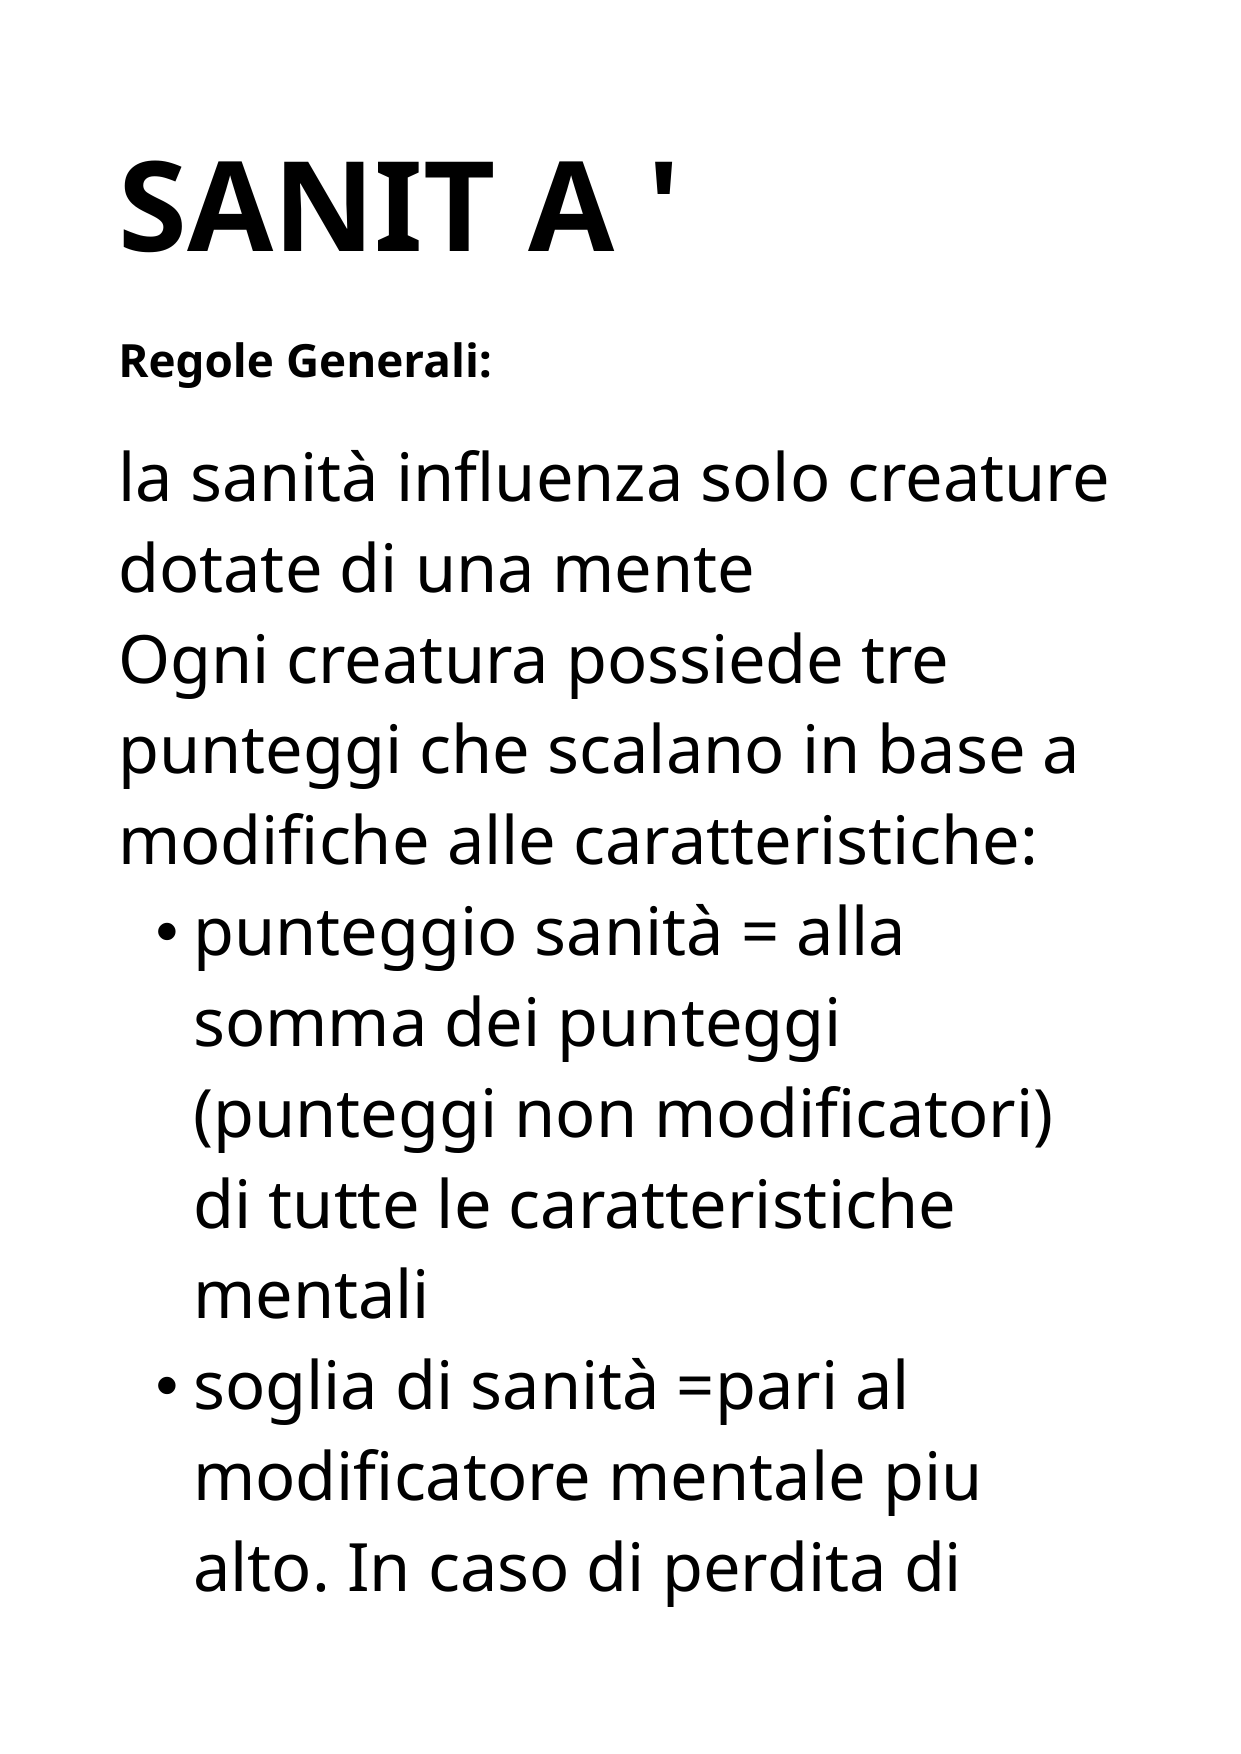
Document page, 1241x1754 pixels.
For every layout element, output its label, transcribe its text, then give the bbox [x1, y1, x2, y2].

text Regole Generali: [118, 288, 1122, 391]
text Ogni creatura possiede tre punteggi che scalano in base a modifiche alle caratteristiche: [118, 612, 1122, 884]
text la sanità influenza solo creature dotate di una mente [118, 430, 1122, 612]
text SANIT A ' [118, 118, 1122, 288]
list soglia di sanità =pari al modificatore mentale piu alto. In caso di perdita di [156, 1338, 1122, 1611]
list punteggio sanità = alla somma dei punteggi (punteggi non modificatori) di tutte le caratteristiche mentali [156, 884, 1122, 1338]
